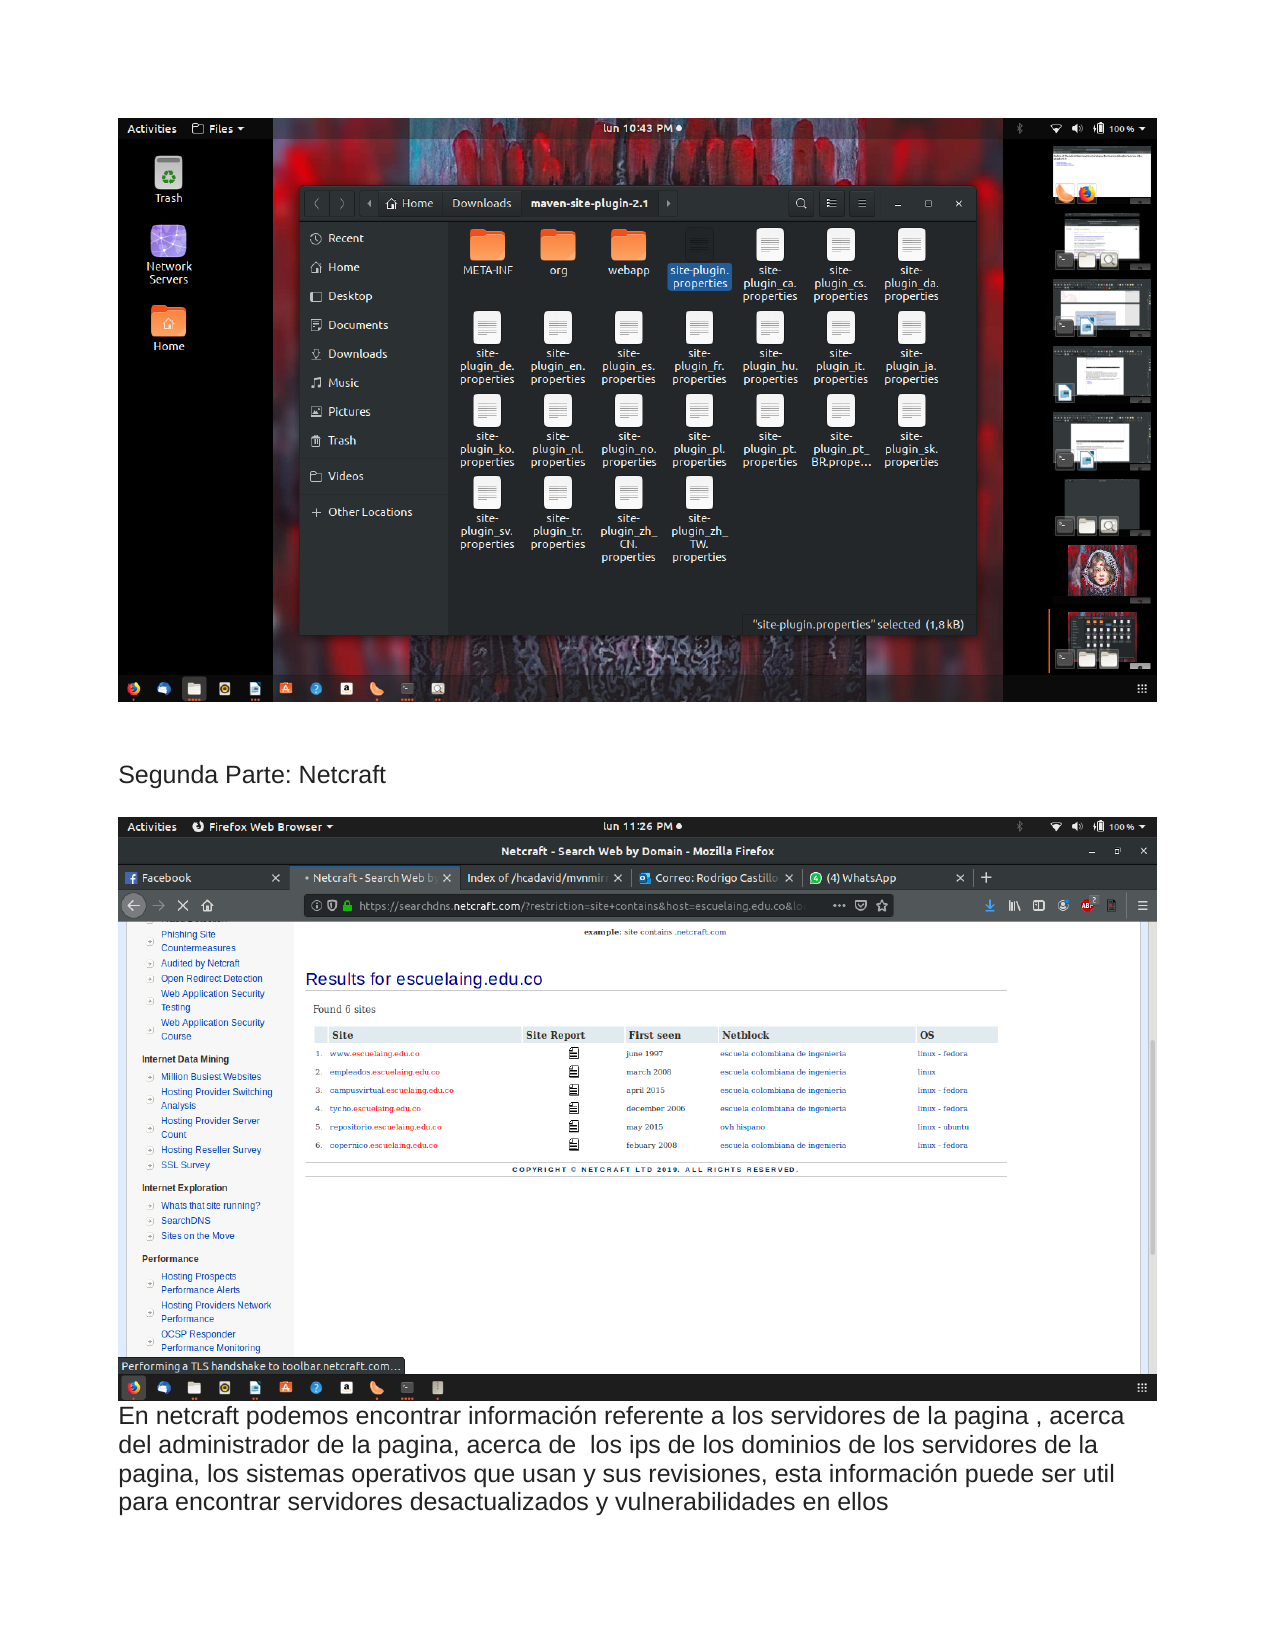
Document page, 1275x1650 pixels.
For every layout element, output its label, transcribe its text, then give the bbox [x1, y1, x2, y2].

text En netcraft podemos encontrar información referente a los servidores de la pagina , acerca del administrador de la pagina, acerca de los ips de los dominios de los servidores de la pagina, los sistemas operativos que usan y sus revisiones, esta información puede ser util para encontrar servidores desactualizados y vulnerabilidades en ellos [118, 1401, 1157, 1516]
text Segunda Parte: Netcraft [118, 759, 1157, 788]
picture [118, 817, 1157, 1401]
picture [118, 118, 1157, 702]
